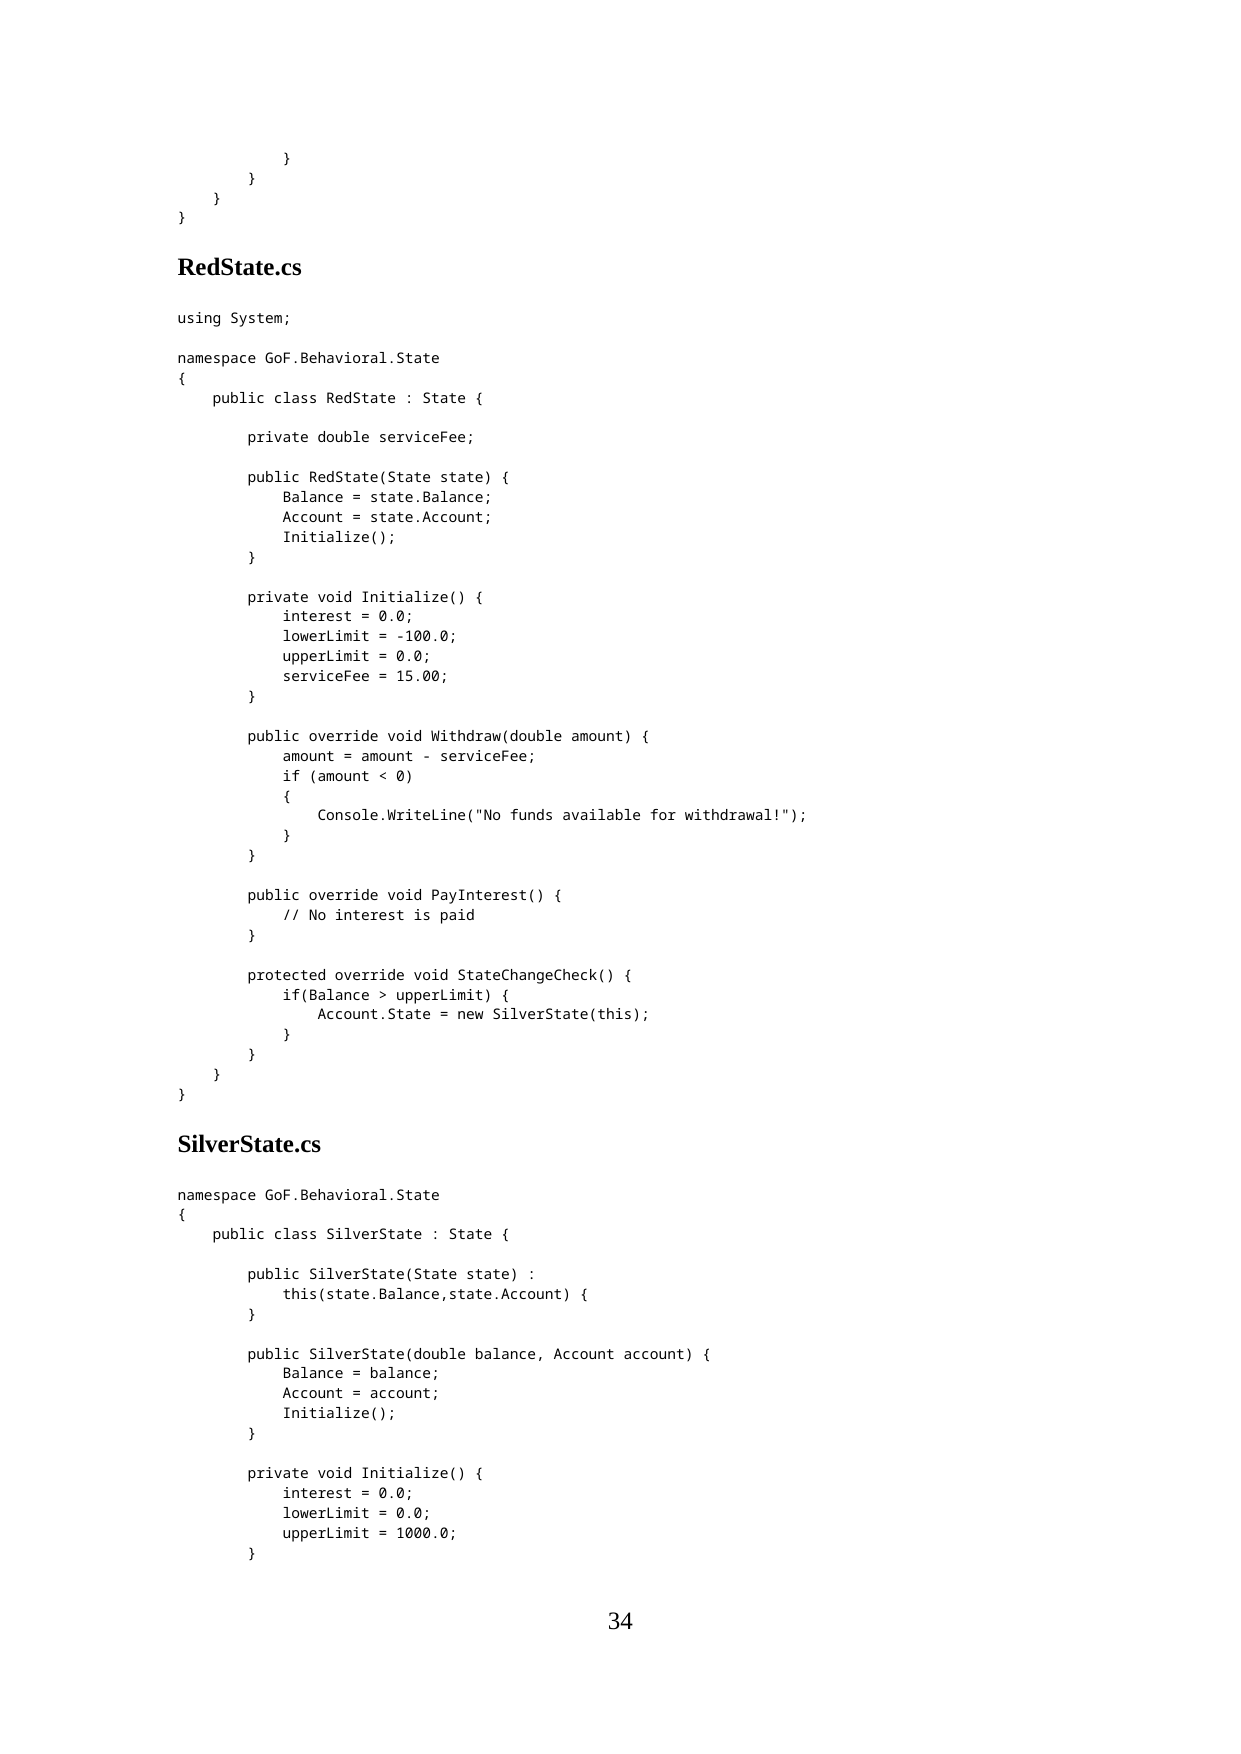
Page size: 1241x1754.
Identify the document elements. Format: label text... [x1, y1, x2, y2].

text } [177, 1084, 1063, 1104]
text this(state.Balance,state.Account) { [177, 1284, 1063, 1304]
text public override void PayInterest() { [177, 885, 1063, 905]
text { [177, 1204, 1063, 1224]
text protected override void StateChangeCheck() { [177, 964, 1063, 984]
text private double serviceFee; [177, 427, 1063, 447]
text Account.State = new SilverState(this); [177, 1004, 1063, 1024]
text } [177, 686, 1063, 706]
text interest = 0.0; [177, 1483, 1063, 1503]
text lowerLimit = -100.0; [177, 626, 1063, 646]
text } [177, 1044, 1063, 1064]
text lowerLimit = 0.0; [177, 1503, 1063, 1522]
text public override void Withdraw(double amount) { [177, 726, 1063, 746]
text public SilverState(State state) : [177, 1264, 1063, 1284]
text } [177, 825, 1063, 845]
text if (amount < 0) [177, 765, 1063, 785]
text { [177, 785, 1063, 805]
text serviceFee = 15.00; [177, 666, 1063, 686]
text Balance = balance; [177, 1363, 1063, 1383]
text Balance = state.Balance; [177, 487, 1063, 507]
text } [177, 547, 1063, 566]
text upperLimit = 0.0; [177, 646, 1063, 666]
text } [177, 1542, 1063, 1562]
text amount = amount - serviceFee; [177, 746, 1063, 765]
text { [177, 367, 1063, 387]
text public SilverState(double balance, Account account) { [177, 1343, 1063, 1363]
text namespace GoF.Behavioral.State [177, 348, 1063, 367]
text using System; [177, 308, 1063, 328]
text // No interest is paid [177, 905, 1063, 924]
text public RedState(State state) { [177, 467, 1063, 487]
text upperLimit = 1000.0; [177, 1522, 1063, 1542]
text } [177, 1024, 1063, 1044]
text } [177, 187, 1063, 207]
text Initialize(); [177, 1403, 1063, 1423]
text interest = 0.0; [177, 606, 1063, 626]
text Console.WriteLine("No funds available for withdrawal!"); [177, 805, 1063, 825]
text if(Balance > upperLimit) { [177, 984, 1063, 1004]
text Account = account; [177, 1383, 1063, 1403]
text } [177, 148, 1063, 167]
text namespace GoF.Behavioral.State [177, 1184, 1063, 1204]
text private void Initialize() { [177, 586, 1063, 606]
text private void Initialize() { [177, 1463, 1063, 1483]
text } [177, 924, 1063, 944]
text } [177, 1304, 1063, 1323]
text } [177, 1423, 1063, 1443]
text public class RedState : State { [177, 387, 1063, 407]
text } [177, 1064, 1063, 1084]
text } [177, 167, 1063, 187]
subtitle SilverState.cs [177, 1129, 1063, 1157]
text } [177, 845, 1063, 865]
text Account = state.Account; [177, 507, 1063, 527]
text Initialize(); [177, 527, 1063, 547]
text public class SilverState : State { [177, 1224, 1063, 1244]
text } [177, 207, 1063, 227]
subtitle RedState.cs [177, 252, 1063, 281]
